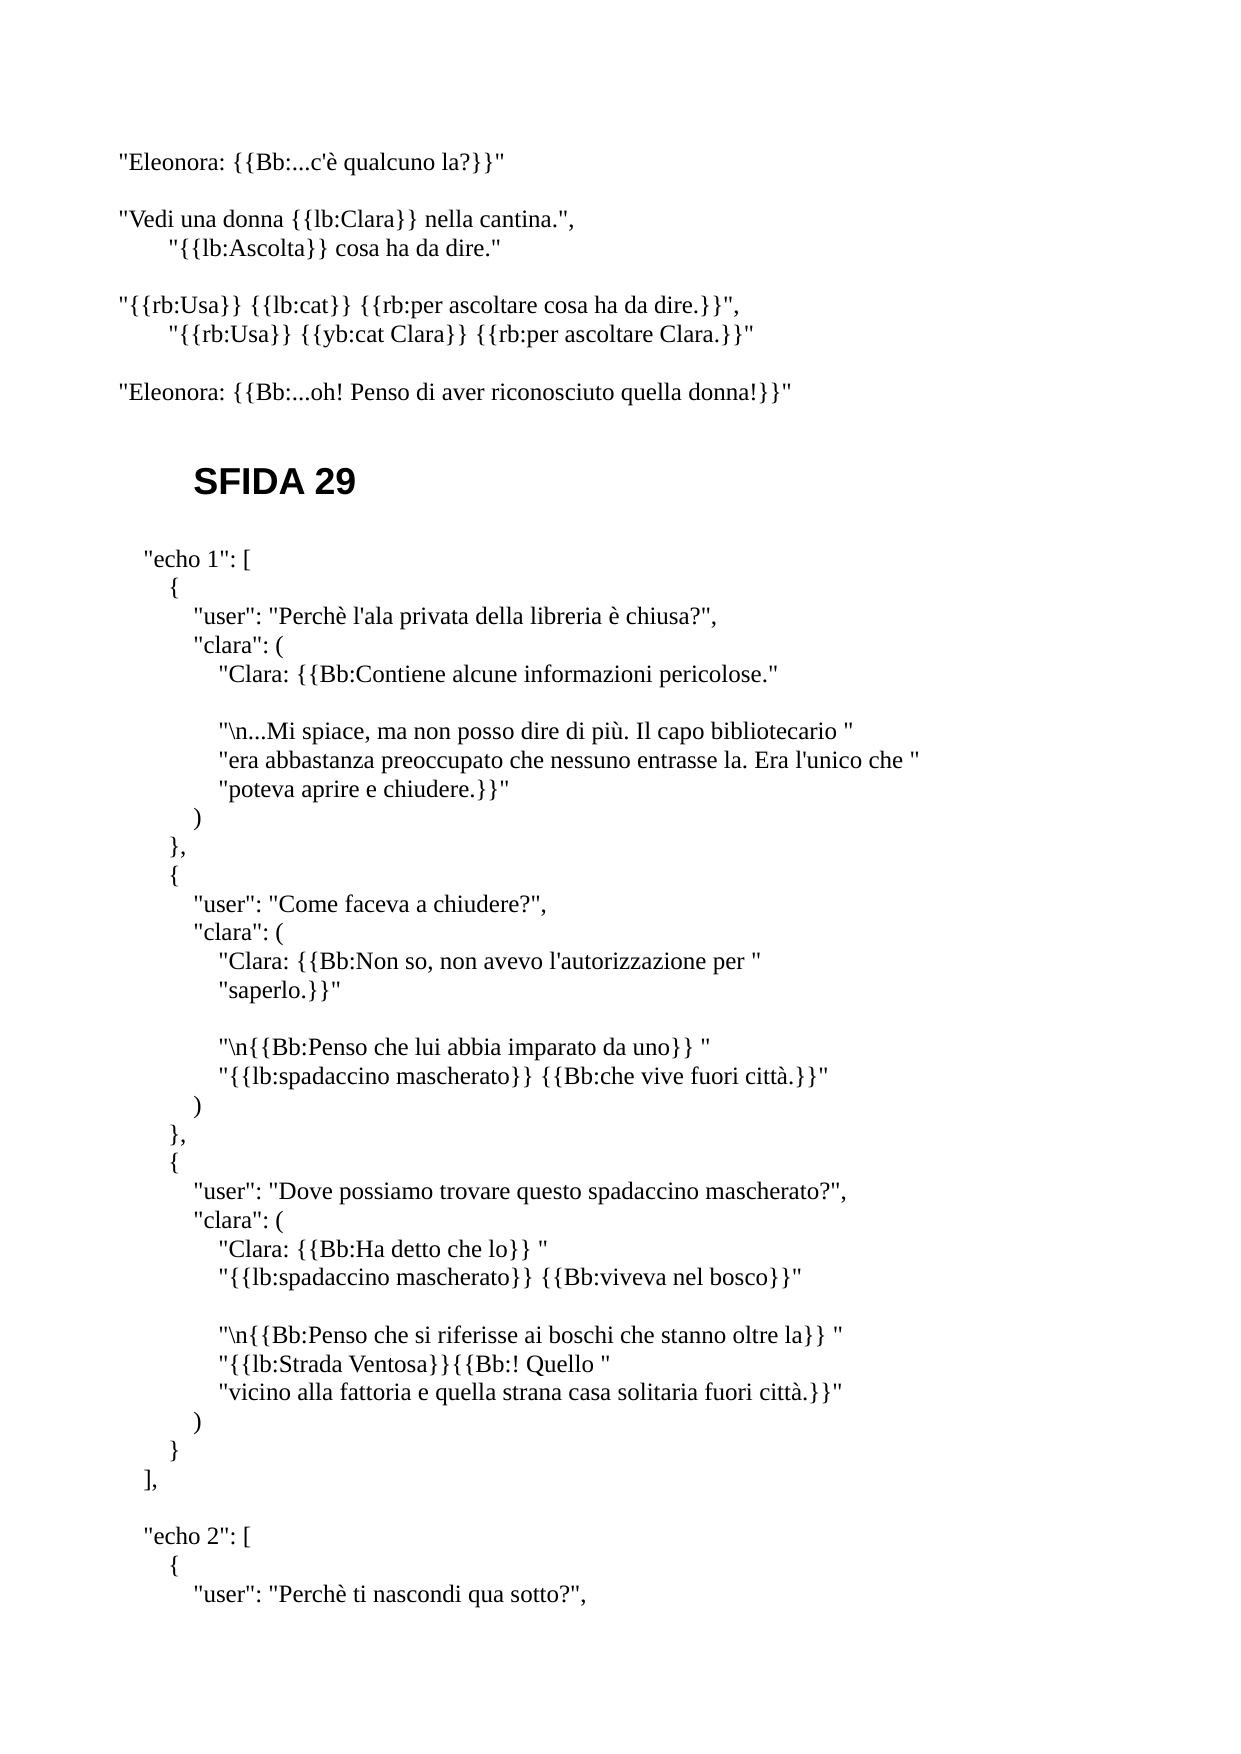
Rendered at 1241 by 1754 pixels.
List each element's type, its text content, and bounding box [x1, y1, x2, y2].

text "{{rb:Usa}} {{lb:cat}} {{rb:per ascoltare cosa ha da dire.}}", [118, 291, 1122, 319]
text }, [118, 831, 1122, 860]
text "clara": ( [118, 630, 1122, 659]
text "\n...Mi spiace, ma non posso dire di più. Il capo bibliotecario " [118, 716, 1122, 745]
text "Eleonora: {{Bb:...oh! Penso di aver riconosciuto quella donna!}}" [118, 377, 1122, 406]
text "Clara: {{Bb:Contiene alcune informazioni pericolose." [118, 659, 1122, 687]
subtitle SFIDA 29 [118, 459, 1122, 502]
text }, [118, 1119, 1122, 1147]
text "user": "Come faceva a chiudere?", [118, 889, 1122, 917]
text { [118, 1550, 1122, 1579]
text "poteva aprire e chiudere.}}" [118, 774, 1122, 802]
text "user": "Perchè l'ala privata della libreria è chiusa?", [118, 601, 1122, 630]
text "Eleonora: {{Bb:...c'è qualcuno la?}}" [118, 147, 1122, 176]
text "user": "Perchè ti nascondi qua sotto?", [118, 1579, 1122, 1607]
text } [118, 1435, 1122, 1464]
text ) [118, 1406, 1122, 1435]
text "saperlo.}}" [118, 975, 1122, 1004]
text "Clara: {{Bb:Ha detto che lo}} " [118, 1234, 1122, 1262]
text "Vedi una donna {{lb:Clara}} nella cantina.", [118, 204, 1122, 233]
text "\n{{Bb:Penso che si riferisse ai boschi che stanno oltre la}} " [118, 1320, 1122, 1349]
text "user": "Dove possiamo trovare questo spadaccino mascherato?", [118, 1176, 1122, 1205]
text "Clara: {{Bb:Non so, non avevo l'autorizzazione per " [118, 946, 1122, 975]
text ) [118, 802, 1122, 831]
text "echo 2": [ [118, 1521, 1122, 1550]
text "{{rb:Usa}} {{yb:cat Clara}} {{rb:per ascoltare Clara.}}" [118, 319, 1122, 348]
text "era abbastanza preoccupato che nessuno entrasse la. Era l'unico che " [118, 745, 1122, 774]
text "echo 1": [ [118, 544, 1122, 572]
text "{{lb:spadaccino mascherato}} {{Bb:che vive fuori città.}}" [118, 1061, 1122, 1090]
text { [118, 572, 1122, 601]
text "{{lb:Ascolta}} cosa ha da dire." [118, 233, 1122, 262]
text { [118, 860, 1122, 889]
text ) [118, 1090, 1122, 1119]
text "{{lb:Strada Ventosa}}{{Bb:! Quello " [118, 1349, 1122, 1377]
text "clara": ( [118, 917, 1122, 946]
text { [118, 1147, 1122, 1176]
text "vicino alla fattoria e quella strana casa solitaria fuori città.}}" [118, 1377, 1122, 1406]
text ], [118, 1464, 1122, 1492]
text "\n{{Bb:Penso che lui abbia imparato da uno}} " [118, 1032, 1122, 1061]
text "{{lb:spadaccino mascherato}} {{Bb:viveva nel bosco}}" [118, 1262, 1122, 1291]
text "clara": ( [118, 1205, 1122, 1234]
